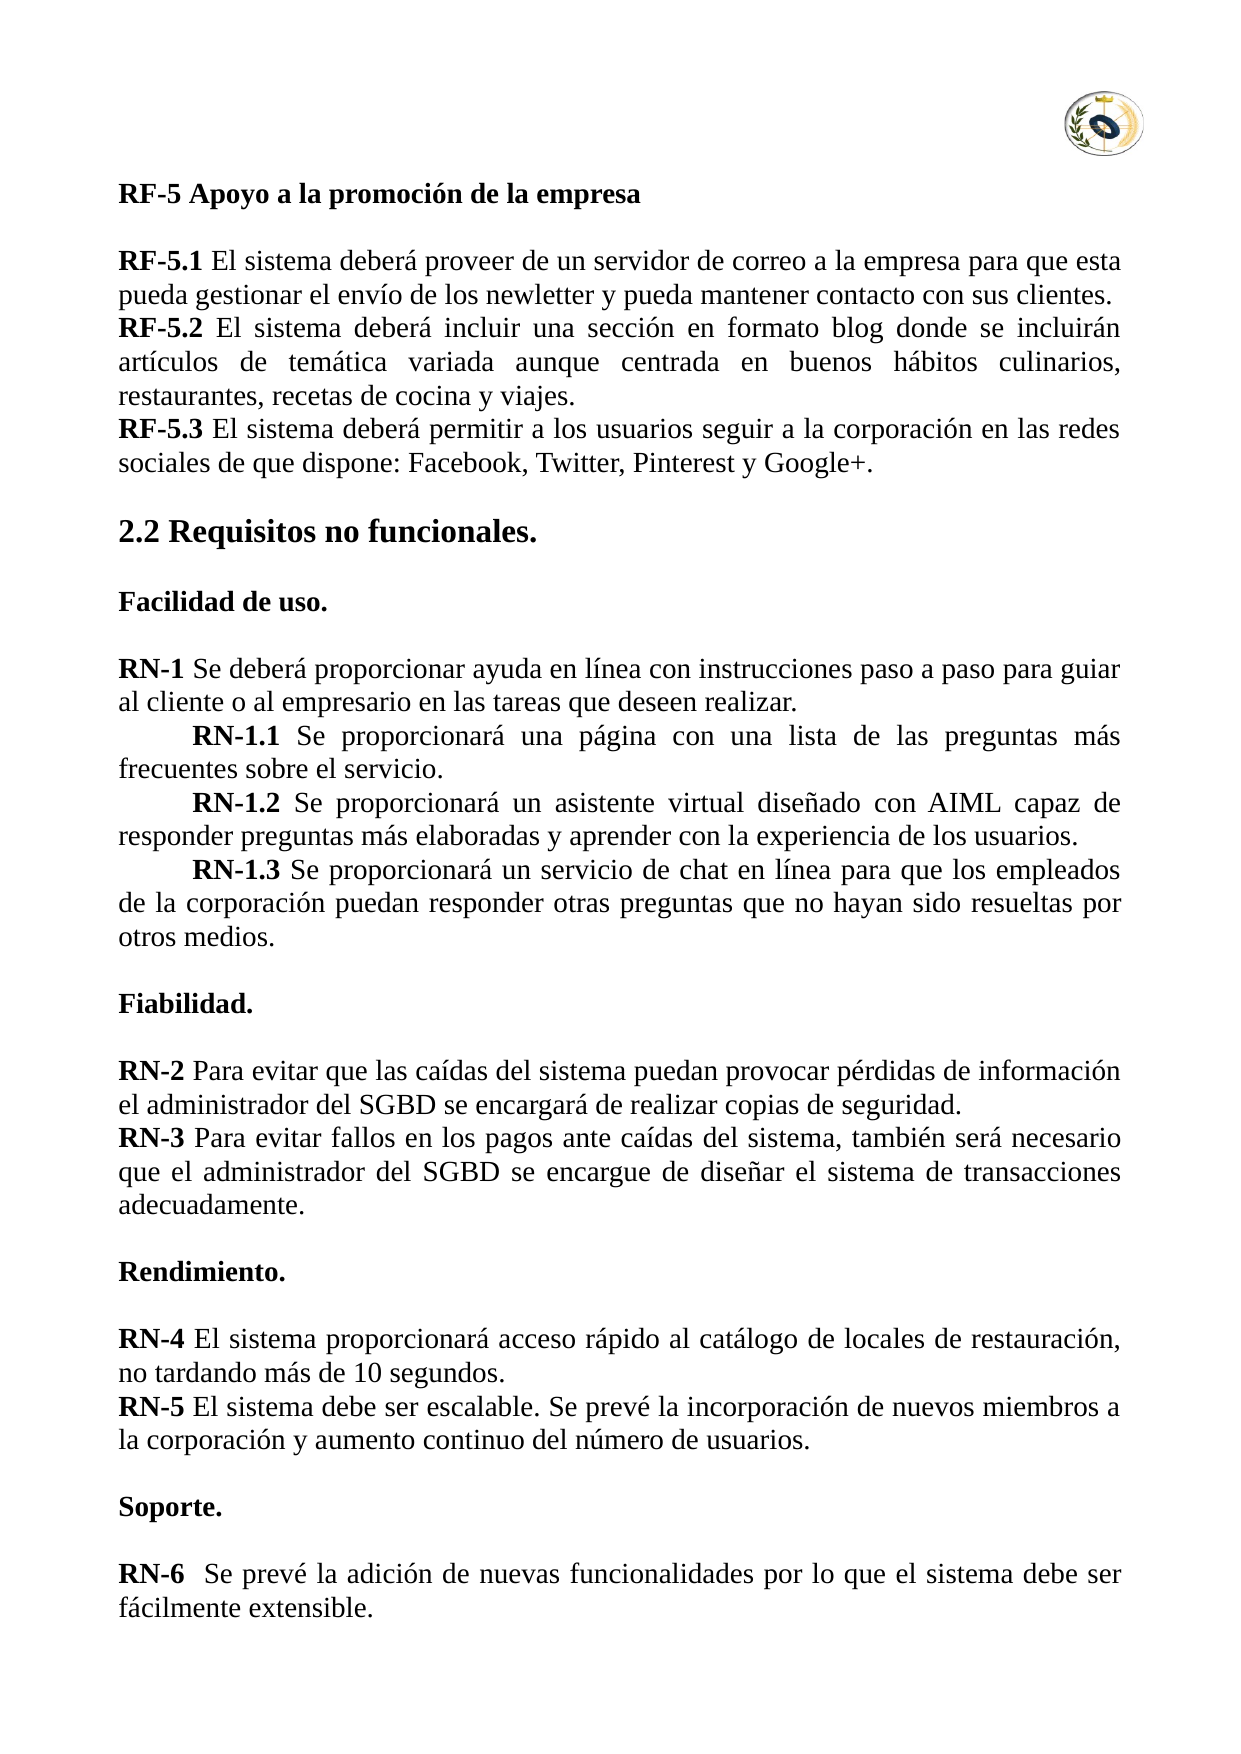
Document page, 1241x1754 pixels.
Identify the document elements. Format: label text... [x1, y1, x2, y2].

text RN-1.1 Se proporcionará una página con una lista de las preguntas más frecuentes sobre el servicio. [118, 718, 1122, 785]
text 2.2 Requisitos no funcionales. [118, 512, 1122, 550]
picture [1064, 91, 1144, 156]
text Rendimiento. [118, 1254, 1122, 1288]
text RF-5.1 El sistema deberá proveer de un servidor de correo a la empresa para que esta pueda gestionar el envío de los newletter y pueda mantener contacto con sus clientes. [118, 243, 1122, 311]
text RF-5.2 El sistema deberá incluir una sección en formato blog donde se incluirán artículos de temática variada aunque centrada en buenos hábitos culinarios, restaurantes, recetas de cocina y viajes. [118, 311, 1122, 411]
text RF-5.3 El sistema deberá permitir a los usuarios seguir a la corporación en las redes sociales de que dispone: Facebook, Twitter, Pinterest y Google+. [118, 411, 1122, 478]
text RF-5 Apoyo a la promoción de la empresa [118, 176, 1122, 210]
text Soporte. [118, 1489, 1122, 1523]
text RN-1 Se deberá proporcionar ayuda en línea con instrucciones paso a paso para guiar al cliente o al empresario en las tareas que deseen realizar. [118, 651, 1122, 718]
text RN-3 Para evitar fallos en los pagos ante caídas del sistema, también será necesario que el administrador del SGBD se encargue de diseñar el sistema de transacciones adecuadamente. [118, 1120, 1122, 1221]
text RN-2 Para evitar que las caídas del sistema puedan provocar pérdidas de información el administrador del SGBD se encargará de realizar copias de seguridad. [118, 1053, 1122, 1120]
text Fiabilidad. [118, 986, 1122, 1020]
text Facilidad de uso. [118, 584, 1122, 617]
text RN-6 Se prevé la adición de nuevas funcionalidades por lo que el sistema debe ser fácilmente extensible. [118, 1556, 1122, 1623]
text RN-1.2 Se proporcionará un asistente virtual diseñado con AIML capaz de responder preguntas más elaboradas y aprender con la experiencia de los usuarios. [118, 785, 1122, 852]
text RN-4 El sistema proporcionará acceso rápido al catálogo de locales de restauración, no tardando más de 10 segundos. [118, 1322, 1122, 1389]
text RN-5 El sistema debe ser escalable. Se prevé la incorporación de nuevos miembros a la corporación y aumento continuo del número de usuarios. [118, 1389, 1122, 1456]
text RN-1.3 Se proporcionará un servicio de chat en línea para que los empleados de la corporación puedan responder otras preguntas que no hayan sido resueltas por otros medios. [118, 852, 1122, 953]
